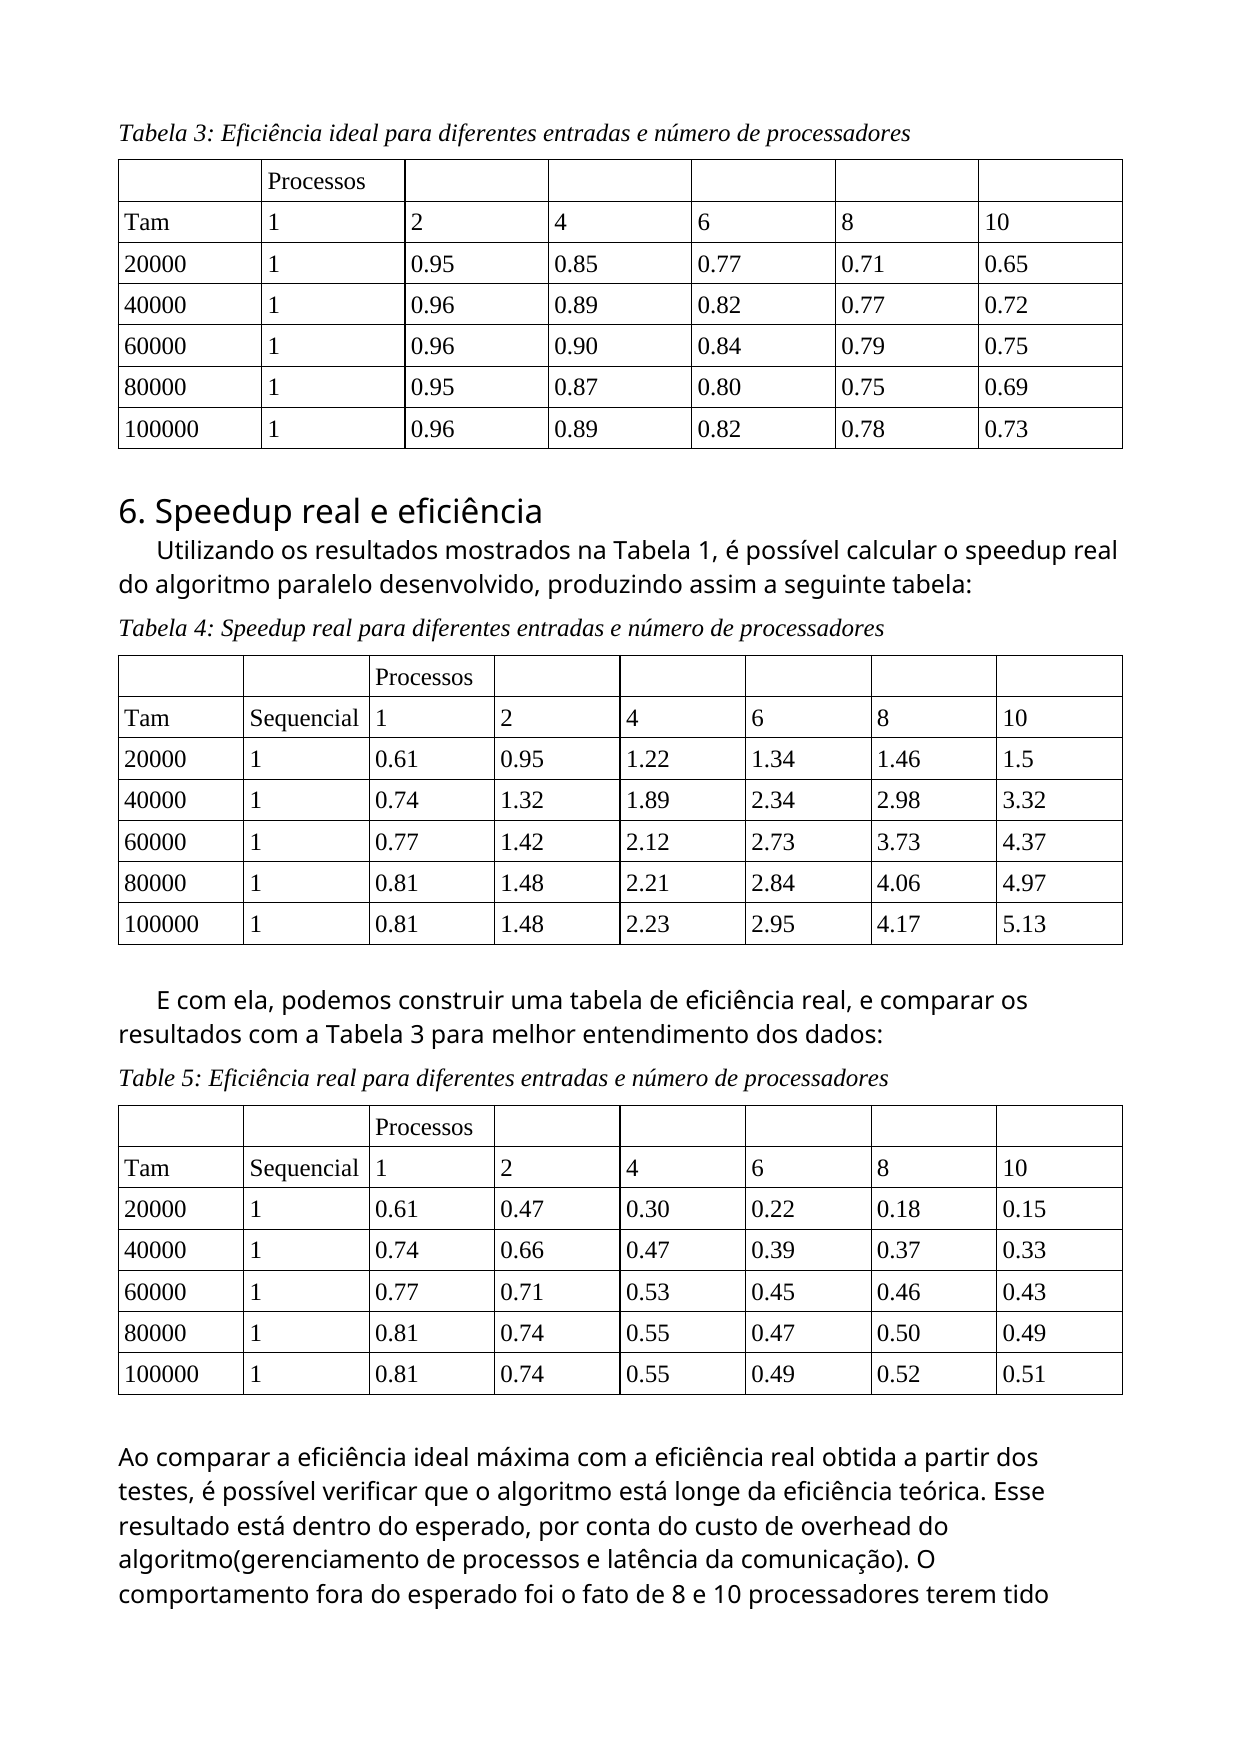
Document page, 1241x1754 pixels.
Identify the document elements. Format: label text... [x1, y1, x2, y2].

table_header [119, 656, 243, 696]
table_cell 1 [244, 862, 369, 902]
table_cell 0.61 [370, 1188, 494, 1228]
table_cell 0.81 [370, 903, 494, 943]
table_cell 0.77 [836, 284, 978, 324]
table_cell 0.84 [692, 325, 835, 366]
table_cell 0.47 [495, 1188, 619, 1228]
text E com ela, podemos construir uma tabela de eficiência real, e comparar os resultados com a Tabela 3 para melhor entendimento dos dados: [118, 983, 1122, 1051]
table_cell Tam [119, 202, 261, 242]
table_cell 0.80 [692, 367, 835, 407]
table_cell 40000 [119, 284, 261, 324]
table_cell 1 [262, 284, 404, 324]
table_cell 40000 [119, 1230, 243, 1270]
table_cell 0.47 [746, 1312, 871, 1352]
table_cell 2.98 [872, 780, 996, 820]
table_cell 0.55 [621, 1312, 745, 1352]
table_cell 4 [549, 202, 691, 242]
table_cell 0.85 [549, 243, 691, 283]
table_cell 1 [244, 1188, 369, 1228]
table_cell 0.71 [836, 243, 978, 283]
table_cell 1 [244, 780, 369, 820]
table_cell 1.48 [495, 903, 619, 943]
table_cell 6 [746, 697, 871, 737]
table_cell 1 [244, 903, 369, 943]
table_header [406, 160, 548, 201]
table_cell 1 [262, 367, 404, 407]
table_cell 2 [406, 202, 548, 242]
table_cell 2.21 [621, 862, 745, 902]
table_cell 4.17 [872, 903, 996, 943]
table_cell 40000 [119, 780, 243, 820]
table_cell 20000 [119, 243, 261, 283]
table_cell 20000 [119, 1188, 243, 1228]
table_cell 10 [979, 202, 1122, 242]
table_header [244, 656, 369, 696]
table_cell 0.52 [872, 1353, 996, 1393]
text Ao comparar a eficiência ideal máxima com a eficiência real obtida a partir dos testes, é possível verificar que o algoritmo está longe da eficiência teórica. Esse resultado está dentro do esperado, por conta do custo de overhead do algoritmo(gerenciamento de processos e latência da comunicação). O comportamento fora do esperado foi o fato de 8 e 10 processadores terem tido [118, 1440, 1122, 1610]
table_cell 0.74 [495, 1312, 619, 1352]
table_cell 0.46 [872, 1271, 996, 1311]
table_cell 0.15 [997, 1188, 1122, 1228]
table_cell 0.81 [370, 1353, 494, 1393]
table_cell 0.95 [406, 367, 548, 407]
table_cell 2 [495, 1147, 619, 1187]
table_cell 2.95 [746, 903, 871, 943]
table_cell 60000 [119, 1271, 243, 1311]
table_cell 100000 [119, 903, 243, 943]
table_cell 0.87 [549, 367, 691, 407]
table_cell 60000 [119, 325, 261, 366]
table_header [997, 1106, 1122, 1146]
table_cell 0.50 [872, 1312, 996, 1352]
table_cell 0.65 [979, 243, 1122, 283]
text Tabela 4: Speedup real para diferentes entradas e número de processadores [118, 613, 1122, 642]
table_cell 0.72 [979, 284, 1122, 324]
table_header Processos [370, 1106, 494, 1146]
table_cell 4 [621, 1147, 745, 1187]
table_cell 0.53 [621, 1271, 745, 1311]
table_cell 4.06 [872, 862, 996, 902]
table_cell 0.77 [370, 1271, 494, 1311]
table_cell 0.95 [406, 243, 548, 283]
table_cell 0.37 [872, 1230, 996, 1270]
table_cell 80000 [119, 367, 261, 407]
table_cell 0.96 [406, 408, 548, 448]
table_cell 1.42 [495, 821, 619, 861]
table_cell 0.66 [495, 1230, 619, 1270]
table_cell 1 [244, 1230, 369, 1270]
table_cell 2.73 [746, 821, 871, 861]
table_cell 0.69 [979, 367, 1122, 407]
table_cell 60000 [119, 821, 243, 861]
table_cell 4.97 [997, 862, 1122, 902]
table_cell 1 [244, 738, 369, 778]
table_cell 0.49 [746, 1353, 871, 1393]
table_cell 1 [262, 243, 404, 283]
table_cell 4 [621, 697, 745, 737]
table_header [549, 160, 691, 201]
table_cell 0.89 [549, 284, 691, 324]
table_header [872, 656, 996, 696]
table_cell 0.51 [997, 1353, 1122, 1393]
table_cell 0.71 [495, 1271, 619, 1311]
text Tabela 3: Eficiência ideal para diferentes entradas e número de processadores [118, 118, 1122, 147]
table_cell 1 [370, 697, 494, 737]
table_cell 0.61 [370, 738, 494, 778]
table_header [692, 160, 835, 201]
table_header [119, 160, 261, 201]
table_cell Sequencial [244, 1147, 369, 1187]
table_cell 0.39 [746, 1230, 871, 1270]
table_cell 8 [836, 202, 978, 242]
table_cell 0.55 [621, 1353, 745, 1393]
table_cell Tam [119, 697, 243, 737]
table_header [495, 656, 619, 696]
table_cell Sequencial [244, 697, 369, 737]
table_cell 0.33 [997, 1230, 1122, 1270]
table_cell 0.96 [406, 325, 548, 366]
table_header Processos [262, 160, 404, 201]
table_cell 0.43 [997, 1271, 1122, 1311]
table_cell 0.79 [836, 325, 978, 366]
table_header [746, 656, 871, 696]
table_cell 2.84 [746, 862, 871, 902]
table_cell 1 [244, 1271, 369, 1311]
table_cell 1.46 [872, 738, 996, 778]
table_cell 10 [997, 697, 1122, 737]
table_cell 0.95 [495, 738, 619, 778]
table_cell 0.18 [872, 1188, 996, 1228]
table_cell 80000 [119, 862, 243, 902]
table_cell 1 [262, 408, 404, 448]
table_cell 3.73 [872, 821, 996, 861]
table_header [872, 1106, 996, 1146]
table_cell 0.45 [746, 1271, 871, 1311]
table_cell 2.12 [621, 821, 745, 861]
table_cell 1.34 [746, 738, 871, 778]
table_cell 0.74 [495, 1353, 619, 1393]
table_header [836, 160, 978, 201]
table_cell 1.5 [997, 738, 1122, 778]
table_cell 0.77 [370, 821, 494, 861]
table_cell 0.90 [549, 325, 691, 366]
table_cell 0.78 [836, 408, 978, 448]
table_header [621, 656, 745, 696]
table_cell 0.89 [549, 408, 691, 448]
table_cell 0.47 [621, 1230, 745, 1270]
table_cell 0.81 [370, 862, 494, 902]
table_cell 1 [244, 1312, 369, 1352]
table_cell 1 [244, 821, 369, 861]
text Table 5: Eficiência real para diferentes entradas e número de processadores [118, 1063, 1122, 1092]
table_cell 1 [370, 1147, 494, 1187]
table_cell 2 [495, 697, 619, 737]
table_cell 1 [262, 202, 404, 242]
text Utilizando os resultados mostrados na Tabela 1, é possível calcular o speedup real do algoritmo paralelo desenvolvido, produzindo assim a seguinte tabela: [118, 533, 1122, 601]
table_cell 0.75 [979, 325, 1122, 366]
table_cell 0.96 [406, 284, 548, 324]
table_header [746, 1106, 871, 1146]
table_header [119, 1106, 243, 1146]
table_cell 2.34 [746, 780, 871, 820]
table_cell 0.81 [370, 1312, 494, 1352]
table_cell 4.37 [997, 821, 1122, 861]
table_cell 0.49 [997, 1312, 1122, 1352]
table_cell 0.22 [746, 1188, 871, 1228]
text 6. Speedup real e eficiência [118, 487, 1122, 533]
table_cell 100000 [119, 1353, 243, 1393]
table_cell 0.77 [692, 243, 835, 283]
table_cell 0.74 [370, 1230, 494, 1270]
table_header Processos [370, 656, 494, 696]
table_cell 1 [244, 1353, 369, 1393]
table_cell 0.75 [836, 367, 978, 407]
table_cell 6 [692, 202, 835, 242]
table_cell 80000 [119, 1312, 243, 1352]
table_cell 3.32 [997, 780, 1122, 820]
table_cell 100000 [119, 408, 261, 448]
table_cell 1.22 [621, 738, 745, 778]
table_header [979, 160, 1122, 201]
table_cell 0.82 [692, 284, 835, 324]
table_cell 8 [872, 697, 996, 737]
table_cell 2.23 [621, 903, 745, 943]
table_cell 0.82 [692, 408, 835, 448]
table_cell 0.74 [370, 780, 494, 820]
table_cell 10 [997, 1147, 1122, 1187]
table_header [621, 1106, 745, 1146]
table_header [495, 1106, 619, 1146]
table_cell 20000 [119, 738, 243, 778]
table_cell Tam [119, 1147, 243, 1187]
table_header [244, 1106, 369, 1146]
table_cell 5.13 [997, 903, 1122, 943]
table_cell 1 [262, 325, 404, 366]
table_cell 1.48 [495, 862, 619, 902]
table_cell 1.89 [621, 780, 745, 820]
table_header [997, 656, 1122, 696]
table_cell 1.32 [495, 780, 619, 820]
table_cell 0.30 [621, 1188, 745, 1228]
table_cell 6 [746, 1147, 871, 1187]
table_cell 8 [872, 1147, 996, 1187]
table_cell 0.73 [979, 408, 1122, 448]
